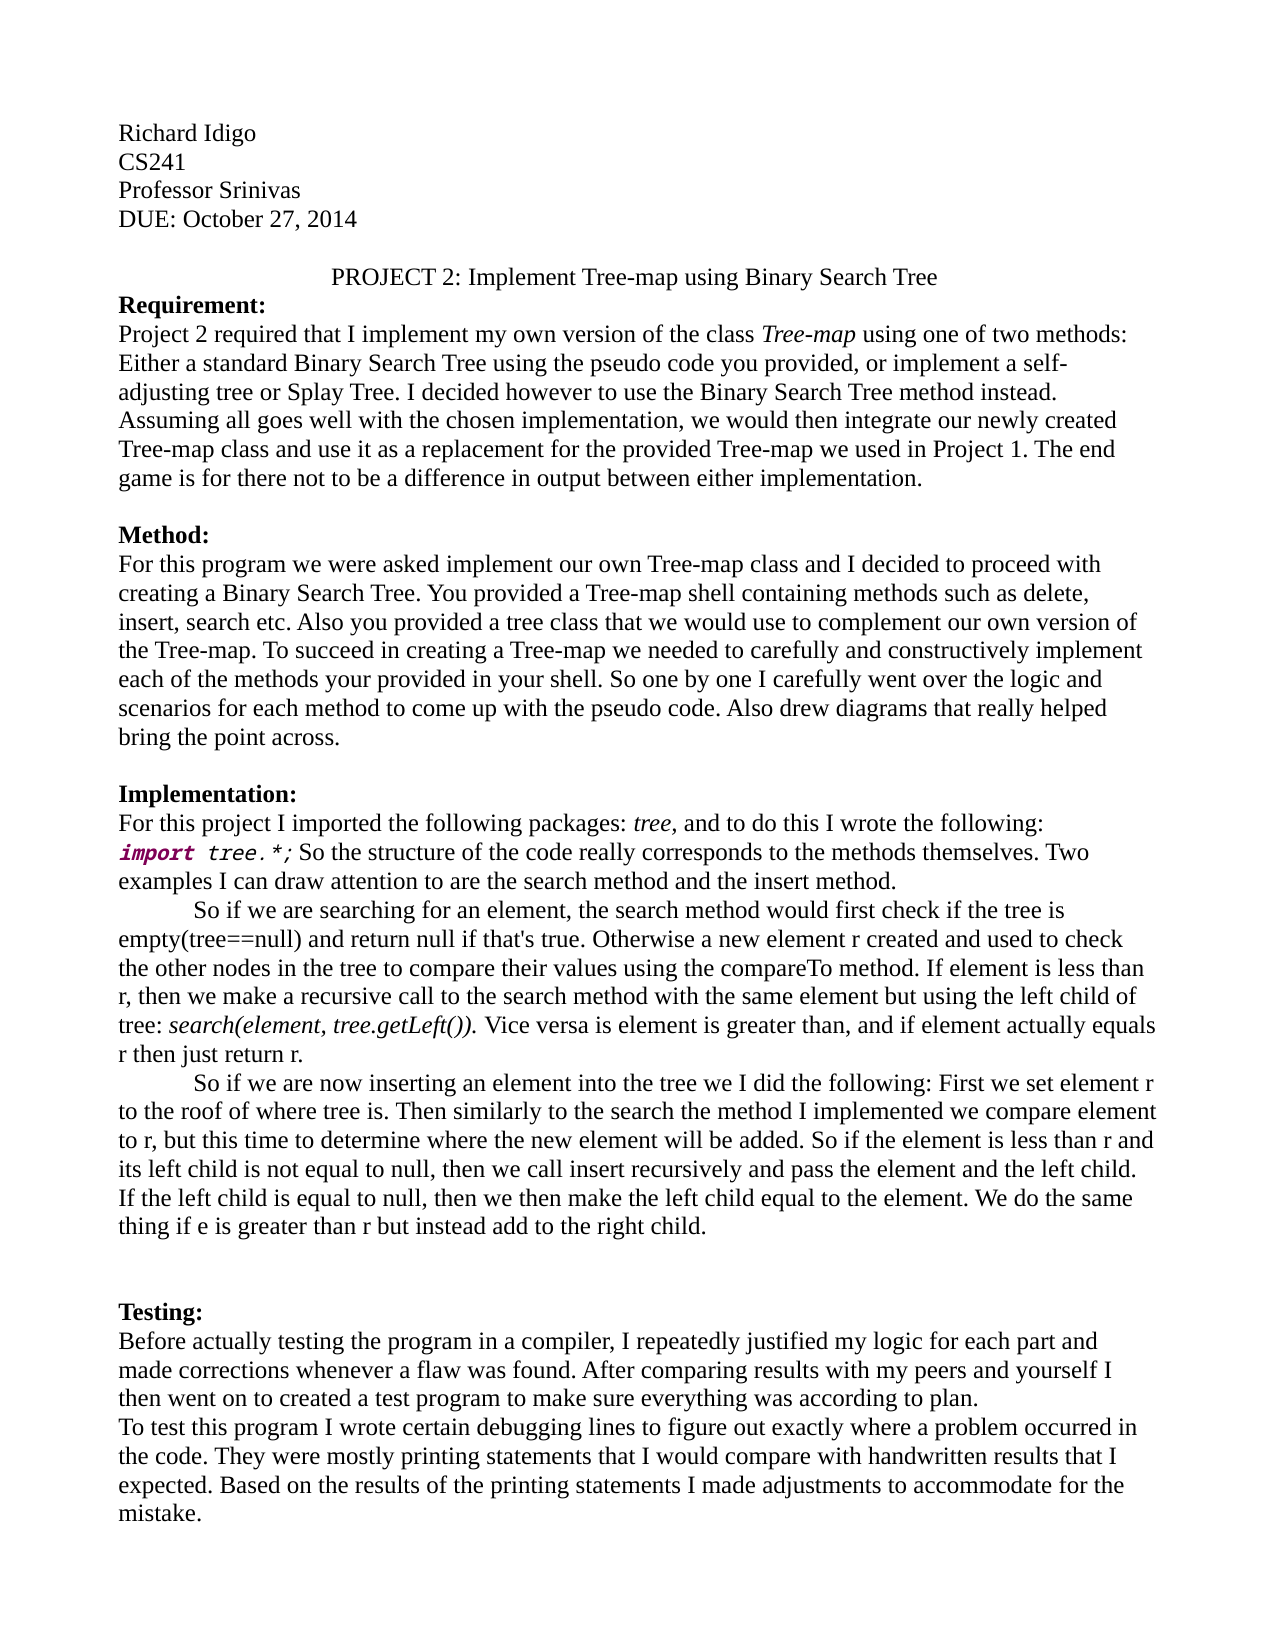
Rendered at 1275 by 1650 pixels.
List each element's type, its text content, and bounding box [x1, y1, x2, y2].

text CS241 [118, 147, 1157, 176]
text PROJECT 2: Implement Tree-map using Binary Search Tree [118, 262, 1157, 291]
text So if we are searching for an element, the search method would first check if the tree is empty(tree==null) and return null if that's true. Otherwise a new element r created and used to check the other nodes in the tree to compare their values using the compareTo method. If element is less than r, then we make a recursive call to the search method with the same element but using the left child of tree: search(element, tree.getLeft()). Vice versa is element is greater than, and if element actually equals r then just return r. [118, 895, 1157, 1068]
text Before actually testing the program in a compiler, I repeatedly justified my logic for each part and made corrections whenever a flaw was found. After comparing results with my peers and yourself I then went on to created a test program to make sure everything was according to plan. [118, 1326, 1157, 1412]
text Richard Idigo [118, 118, 1157, 147]
text import tree.*; So the structure of the code really corresponds to the methods themselves. Two examples I can draw attention to are the search method and the insert method. [118, 837, 1157, 895]
text Implementation: [118, 779, 1157, 808]
text Method: [118, 521, 1157, 549]
text DUE: October 27, 2014 [118, 204, 1157, 233]
text To test this program I wrote certain debugging lines to figure out exactly where a problem occurred in the code. They were mostly printing statements that I would compare with handwritten results that I expected. Based on the results of the printing statements I made adjustments to accommodate for the mistake. [118, 1412, 1157, 1527]
text Project 2 required that I implement my own version of the class Tree-map using one of two methods: Either a standard Binary Search Tree using the pseudo code you provided, or implement a self-adjusting tree or Splay Tree. I decided however to use the Binary Search Tree method instead. Assuming all goes well with the chosen implementation, we would then integrate our newly created Tree-map class and use it as a replacement for the provided Tree-map we used in Project 1. The end game is for there not to be a difference in output between either implementation. [118, 319, 1157, 492]
text Requirement: [118, 291, 1157, 319]
text For this project I imported the following packages: tree, and to do this I wrote the following: [118, 808, 1157, 837]
text So if we are now inserting an element into the tree we I did the following: First we set element r to the roof of where tree is. Then similarly to the search the method I implemented we compare element to r, but this time to determine where the new element will be added. So if the element is less than r and its left child is not equal to null, then we call insert recursively and pass the element and the left child. If the left child is equal to null, then we then make the left child equal to the element. We do the same thing if e is greater than r but instead add to the right child. [118, 1068, 1157, 1240]
text Professor Srinivas [118, 176, 1157, 204]
text Testing: [118, 1297, 1157, 1326]
text For this program we were asked implement our own Tree-map class and I decided to proceed with creating a Binary Search Tree. You provided a Tree-map shell containing methods such as delete, insert, search etc. Also you provided a tree class that we would use to complement our own version of the Tree-map. To succeed in creating a Tree-map we needed to carefully and constructively implement each of the methods your provided in your shell. So one by one I carefully went over the logic and scenarios for each method to come up with the pseudo code. Also drew diagrams that really helped bring the point across. [118, 549, 1157, 751]
